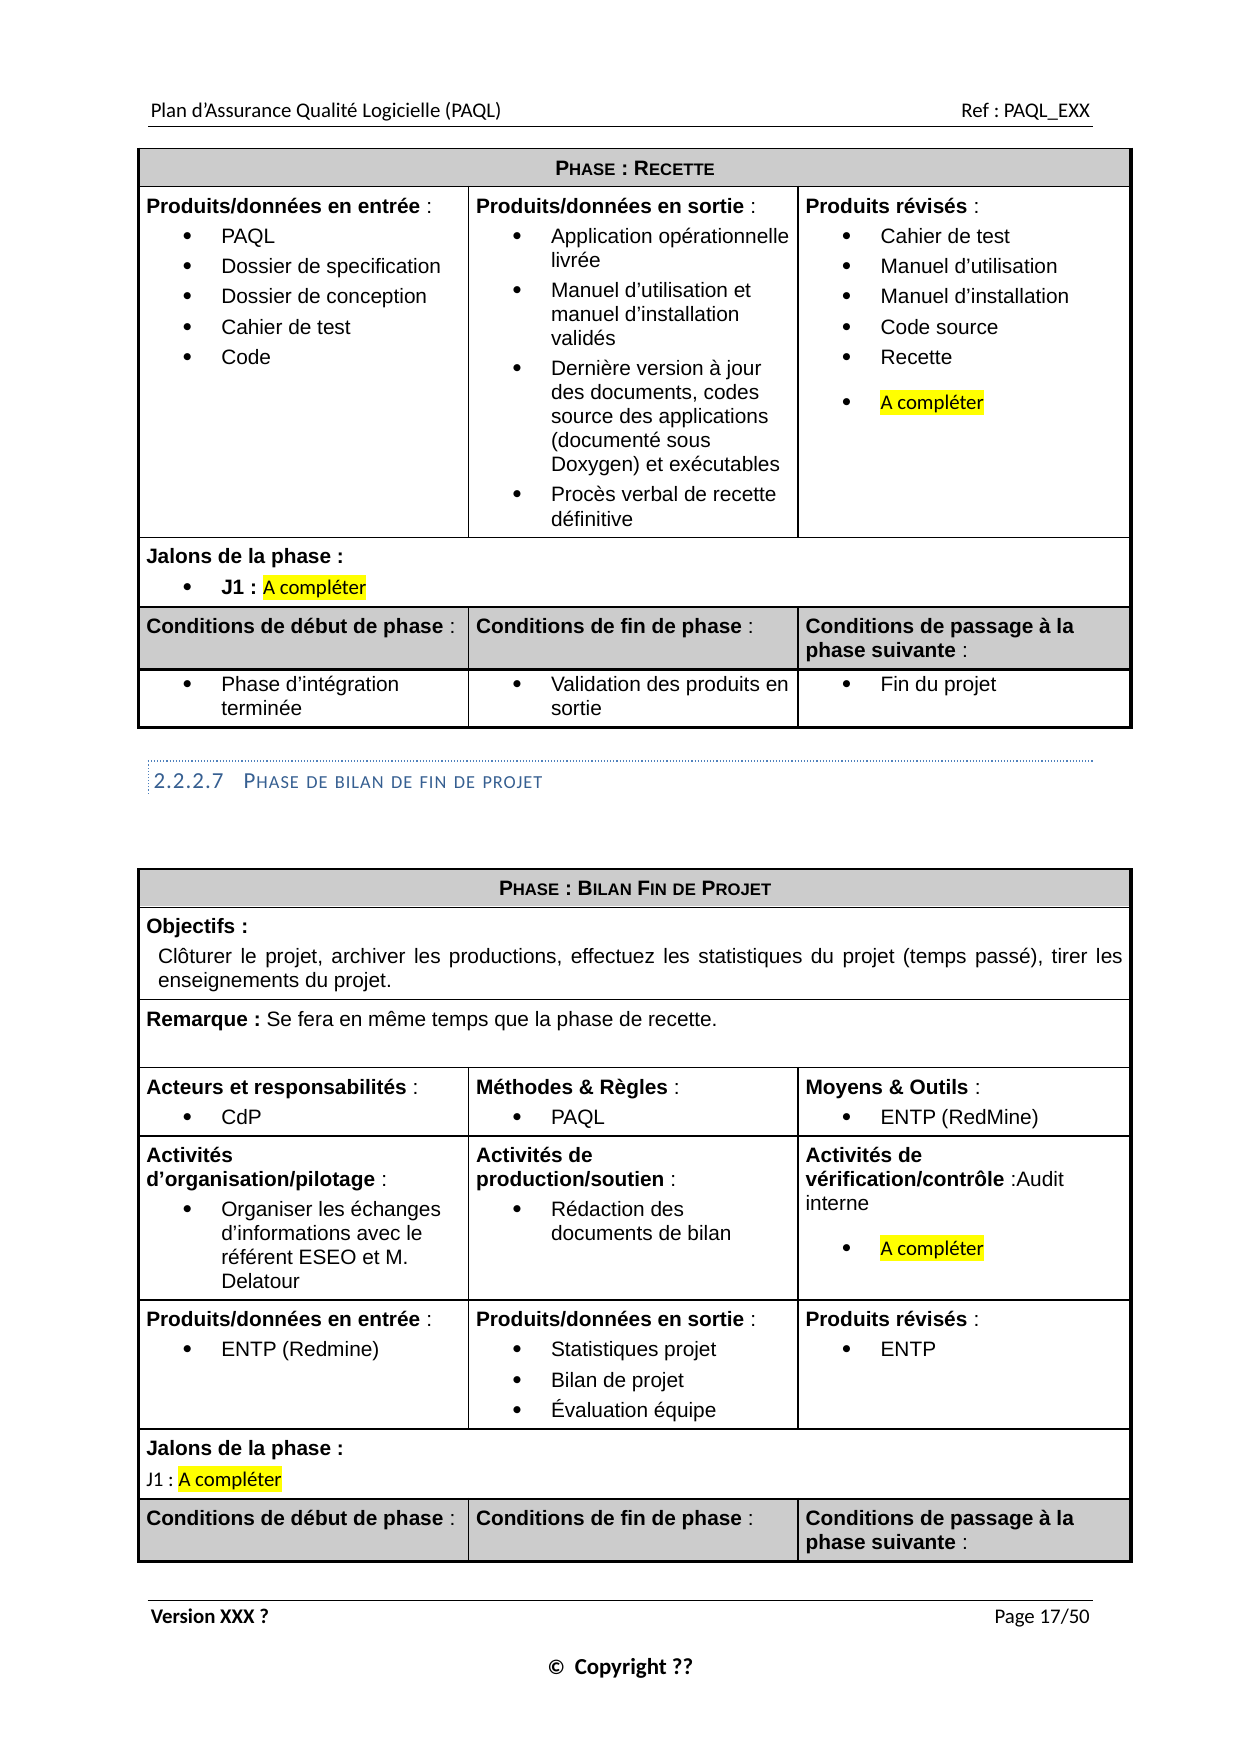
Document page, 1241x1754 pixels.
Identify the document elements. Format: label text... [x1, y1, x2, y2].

table_cell Produits/données en entrée : PAQL Dossier de specification Dossier de conception Cahier de test Code [140, 187, 468, 537]
table_cell Conditions de début de phase : [140, 608, 468, 668]
table_header Phase : Recette [140, 149, 1129, 186]
table_cell Produits/données en sortie : Statistiques projet Bilan de projet Évaluation équipe [469, 1301, 797, 1428]
table_cell Méthodes & Règles : PAQL [469, 1068, 797, 1135]
table_cell Objectifs : Clôturer le projet, archiver les productions, effectuez les statistiques du projet (temps passé), tirer les enseignements du projet. [140, 908, 1129, 998]
table_cell Conditions de début de phase : [140, 1500, 468, 1560]
subtitle Phase de bilan de fin de projet [148, 760, 1093, 794]
table_cell Activités de production/soutien : Rédaction des documents de bilan [469, 1137, 797, 1299]
table_cell Moyens & Outils : ENTP (RedMine) [799, 1068, 1129, 1135]
table_cell Activités de vérification/contrôle :Audit interne A compléter [799, 1137, 1129, 1299]
table_cell Conditions de passage à la phase suivante : [799, 1500, 1129, 1560]
table_cell Jalons de la phase : J1 : A compléter [140, 1430, 1129, 1498]
table_cell Acteurs et responsabilités : CdP [140, 1068, 468, 1135]
table_cell Phase d’intégration terminée [140, 671, 468, 726]
table_cell Conditions de fin de phase : [469, 1500, 797, 1560]
table_header Phase : Bilan Fin de Projet [140, 870, 1129, 906]
table_cell Produits/données en entrée : ENTP (Redmine) [140, 1301, 468, 1428]
table_cell Jalons de la phase : J1 : A compléter [140, 538, 1129, 606]
table_cell Conditions de fin de phase : [469, 608, 797, 668]
table_cell Conditions de passage à la phase suivante : [799, 608, 1129, 668]
table_cell Produits révisés : Cahier de test Manuel d’utilisation Manuel d’installation Code source Recette A compléter [799, 187, 1129, 537]
table_cell Activités d’organisation/pilotage : Organiser les échanges d’informations avec le référent ESEO et M. Delatour [140, 1137, 468, 1299]
table_cell Validation des produits en sortie [469, 671, 797, 726]
table_cell Remarque : Se fera en même temps que la phase de recette. [140, 1000, 1129, 1067]
table_cell Produits révisés : ENTP [799, 1301, 1129, 1428]
table_cell Produits/données en sortie : Application opérationnelle livrée Manuel d’utilisation et manuel d’installation validés Dernière version à jour des documents, codes source des applications (documenté sous Doxygen) et exécutables Procès verbal de recette définitive [469, 187, 797, 537]
table_cell Fin du projet [799, 671, 1129, 726]
